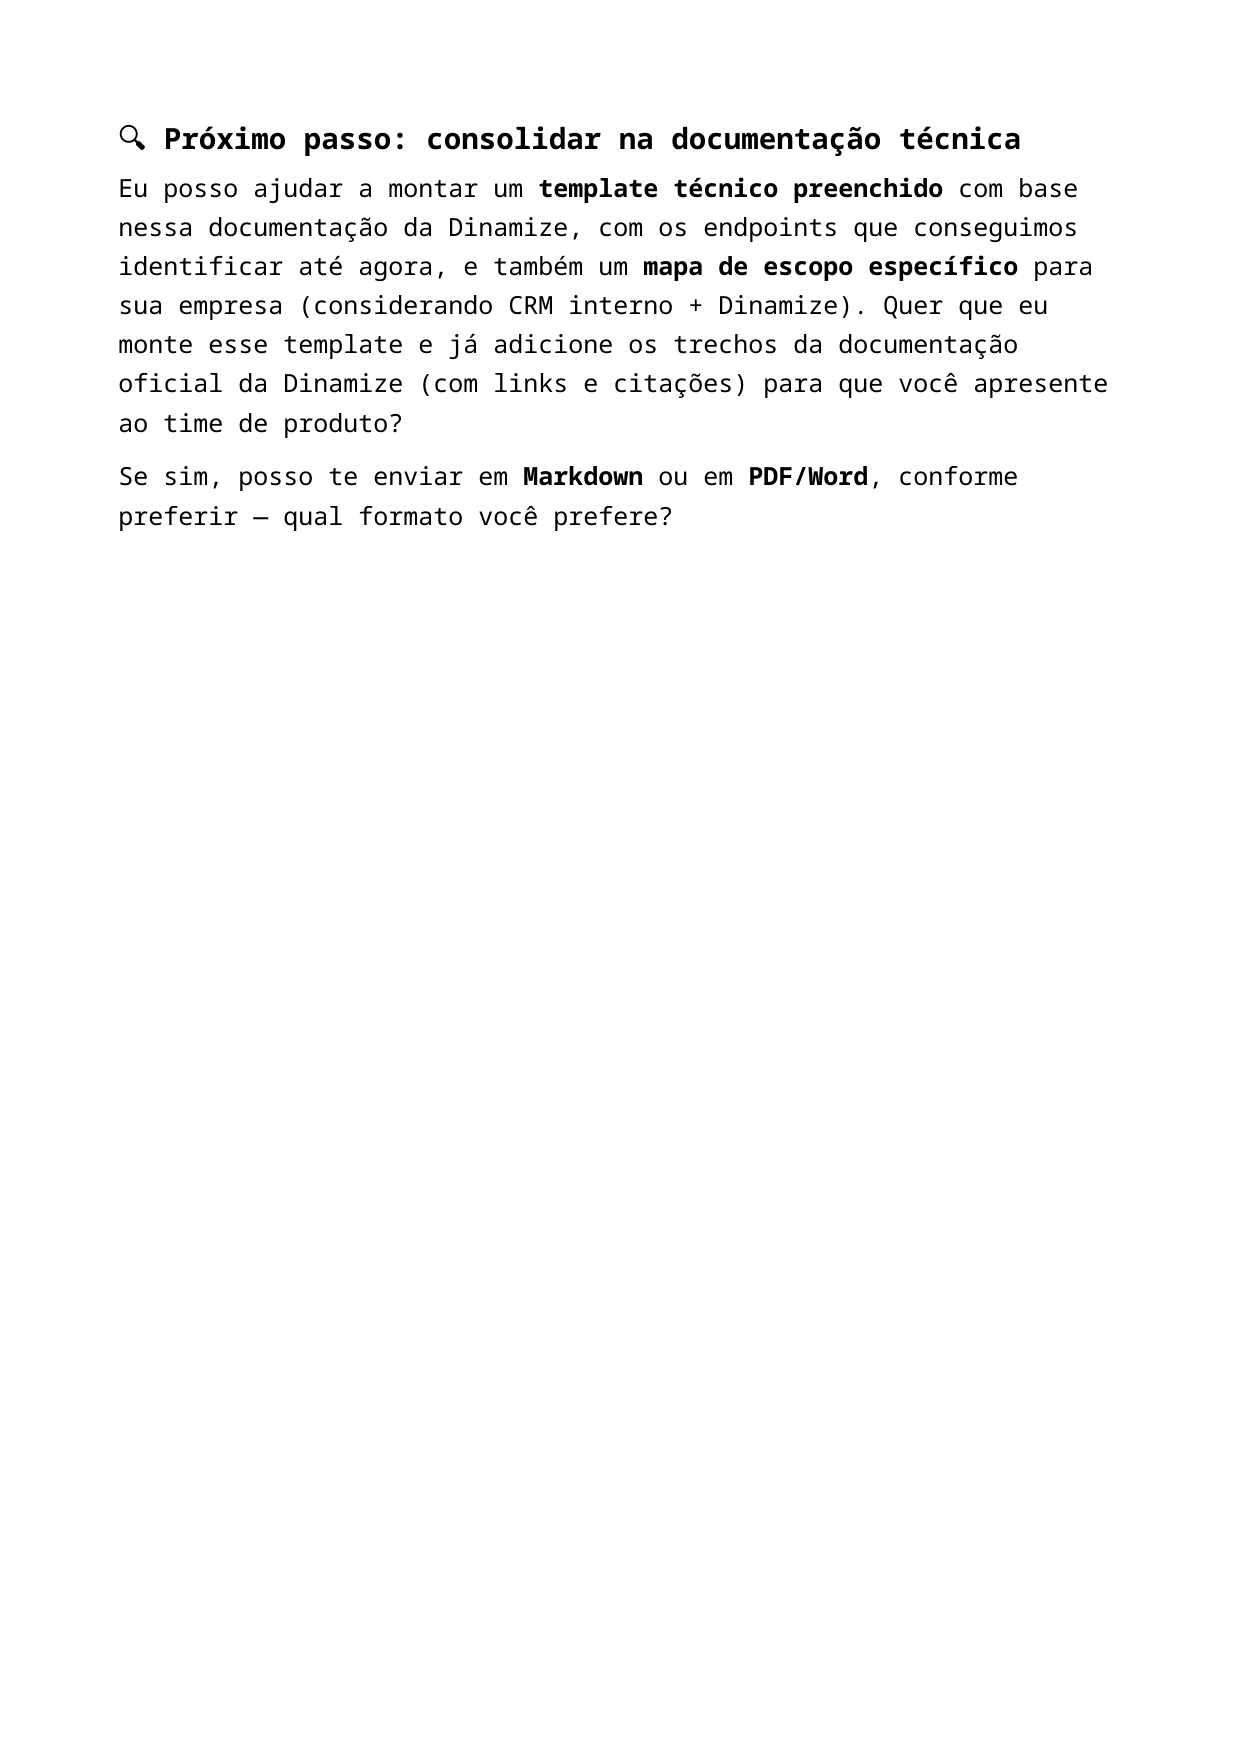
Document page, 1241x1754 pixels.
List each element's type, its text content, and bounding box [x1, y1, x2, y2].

text Eu posso ajudar a montar um template técnico preenchido com base nessa documentação da Dinamize, com os endpoints que conseguimos identificar até agora, e também um mapa de escopo específico para sua empresa (considerando CRM interno + Dinamize). Quer que eu monte esse template e já adicione os trechos da documentação oficial da Dinamize (com links e citações) para que você apresente ao time de produto? [118, 170, 1122, 439]
subtitle 🔍 Próximo passo: consolidar na documentação técnica [118, 118, 1122, 158]
text Se sim, posso te enviar em Markdown ou em PDF/Word, conforme preferir — qual formato você prefere? [118, 459, 1122, 532]
